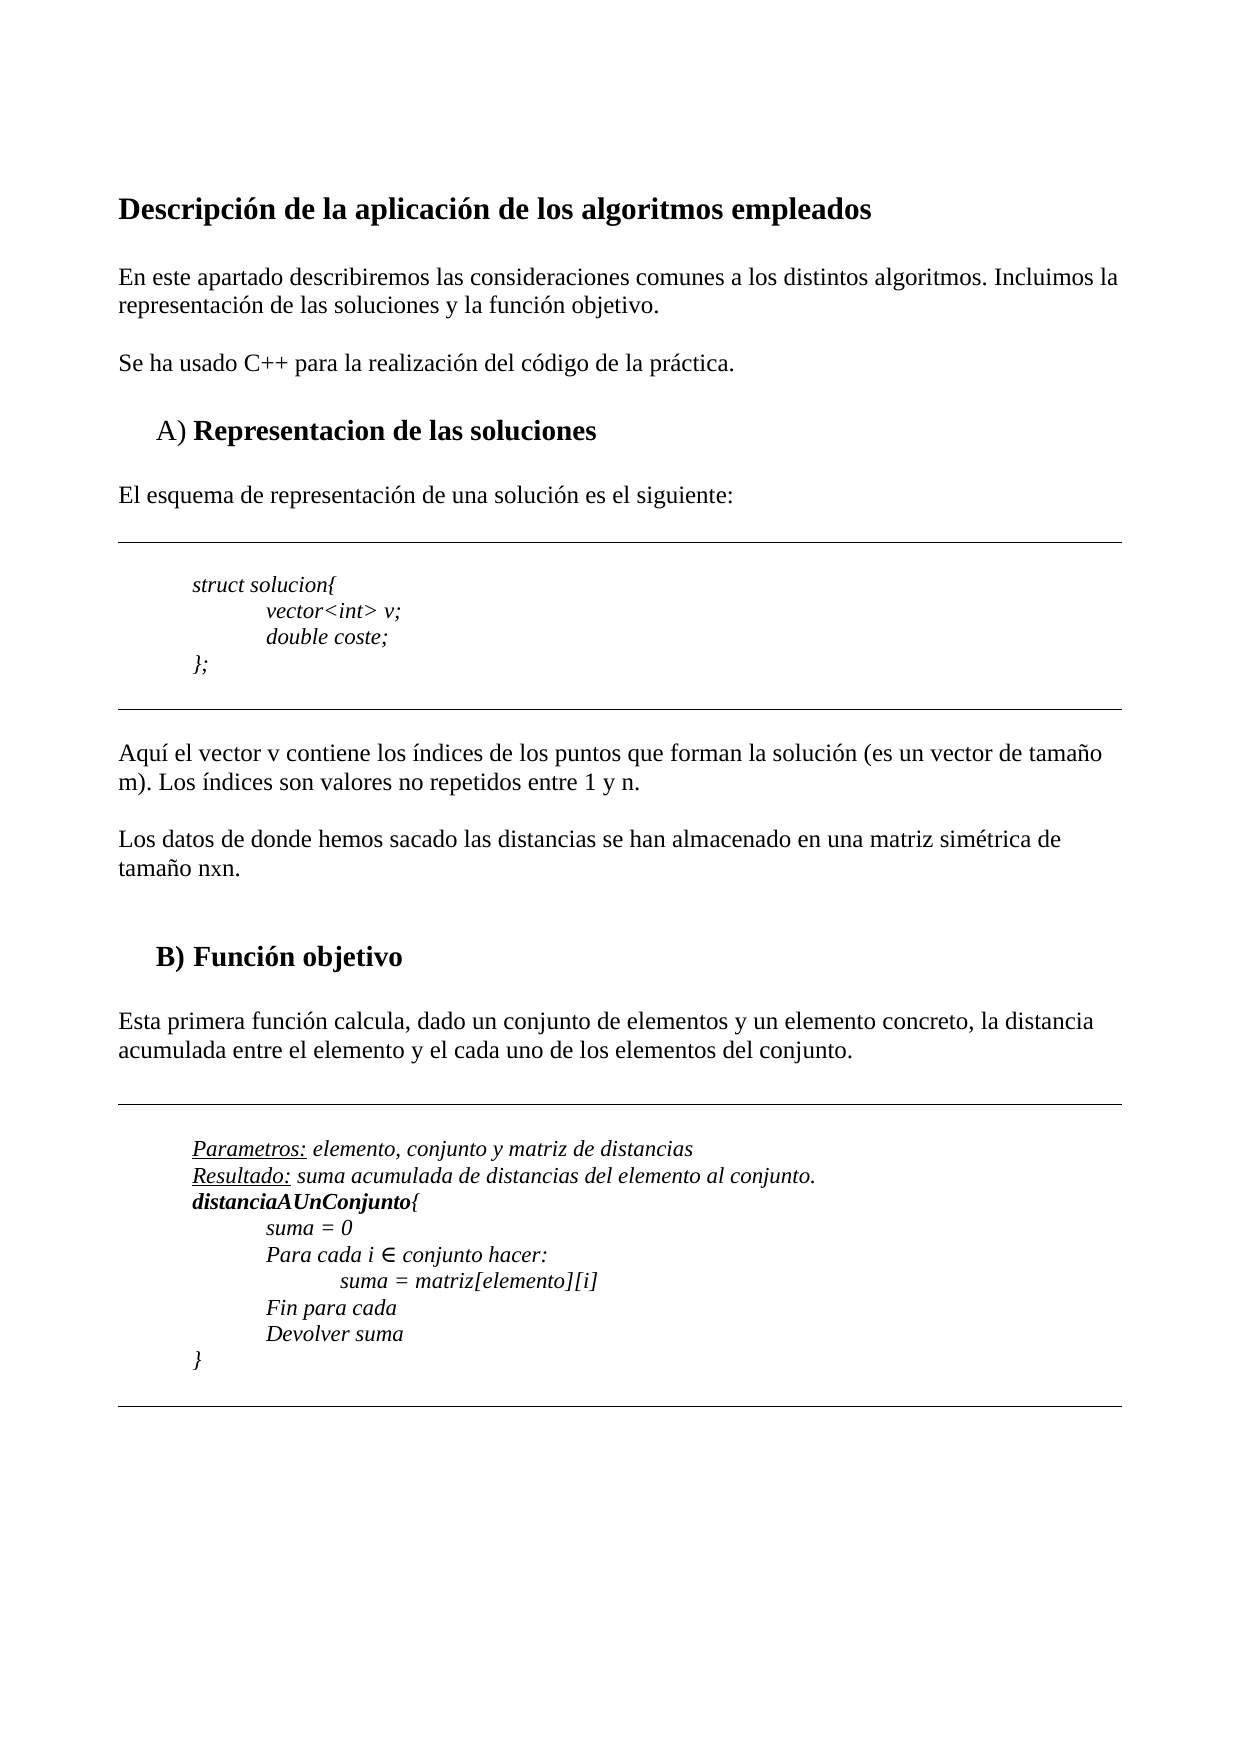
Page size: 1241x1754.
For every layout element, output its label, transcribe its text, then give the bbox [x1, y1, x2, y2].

list Función objetivo [156, 939, 1122, 973]
text Se ha usado C++ para la realización del código de la práctica. [118, 348, 1122, 377]
text Esta primera función calcula, dado un conjunto de elementos y un elemento concreto, la distancia acumulada entre el elemento y el cada uno de los elementos del conjunto. [118, 1006, 1122, 1064]
text vector<int> v; [192, 597, 1122, 623]
text Parametros: elemento, conjunto y matriz de distancias [118, 1133, 1122, 1162]
text } [192, 1346, 1122, 1373]
text El esquema de representación de una solución es el siguiente: [118, 480, 1122, 509]
text Para cada i ∈ conjunto hacer: [192, 1241, 1122, 1267]
text struct solucion{ [192, 571, 1122, 597]
text Fin para cada [192, 1293, 1122, 1320]
text Aquí el vector v contiene los índices de los puntos que forman la solución (es un vector de tamaño m). Los índices son valores no repetidos entre 1 y n. [118, 738, 1122, 796]
text distanciaAUnConjunto{ [192, 1188, 1122, 1214]
text Devolver suma [192, 1320, 1122, 1346]
text En este apartado describiremos las consideraciones comunes a los distintos algoritmos. Incluimos la representación de las soluciones y la función objetivo. [118, 262, 1122, 319]
text double coste; [192, 623, 1122, 650]
list Representacion de las soluciones [156, 413, 1122, 446]
text }; [192, 650, 1122, 676]
text suma = 0 [192, 1214, 1122, 1241]
text Los datos de donde hemos sacado las distancias se han almacenado en una matriz simétrica de tamaño nxn. [118, 824, 1122, 882]
text Resultado: suma acumulada de distancias del elemento al conjunto. [118, 1162, 1122, 1188]
text Descripción de la aplicación de los algoritmos empleados [118, 190, 1122, 226]
text suma = matriz[elemento][i] [192, 1267, 1122, 1293]
